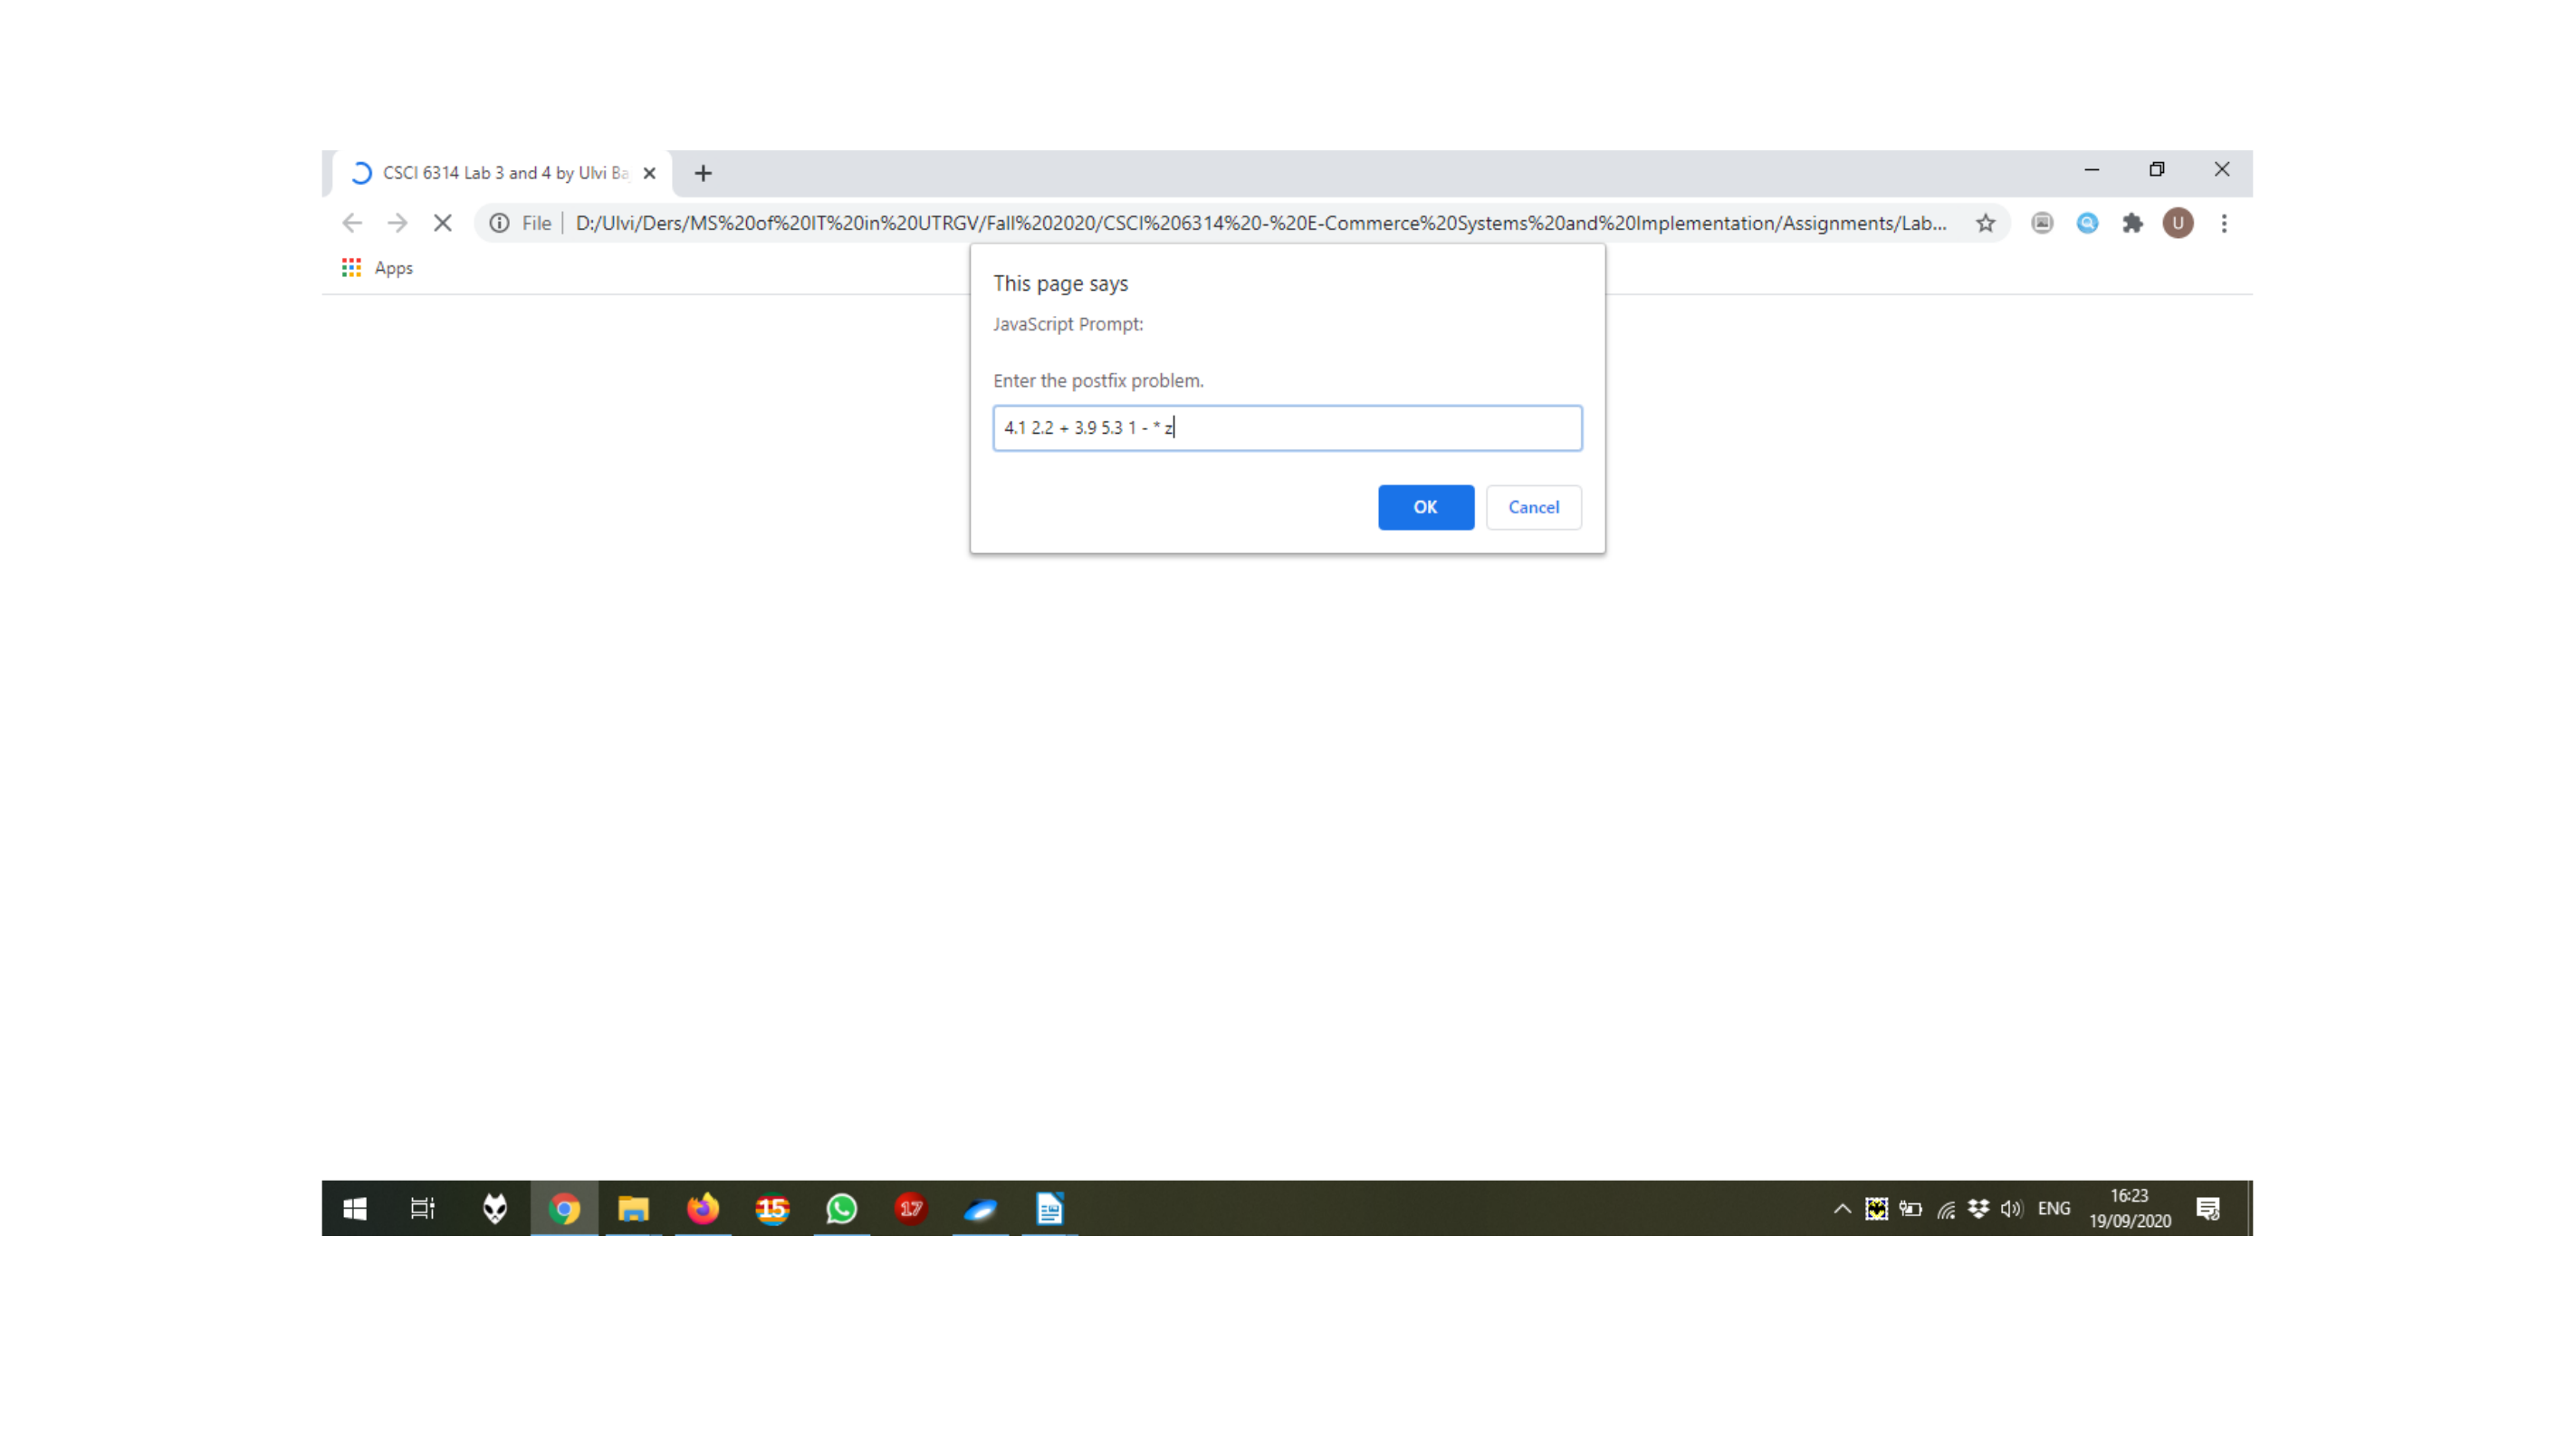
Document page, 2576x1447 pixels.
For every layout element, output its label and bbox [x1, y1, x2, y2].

picture [321, 150, 2254, 1236]
